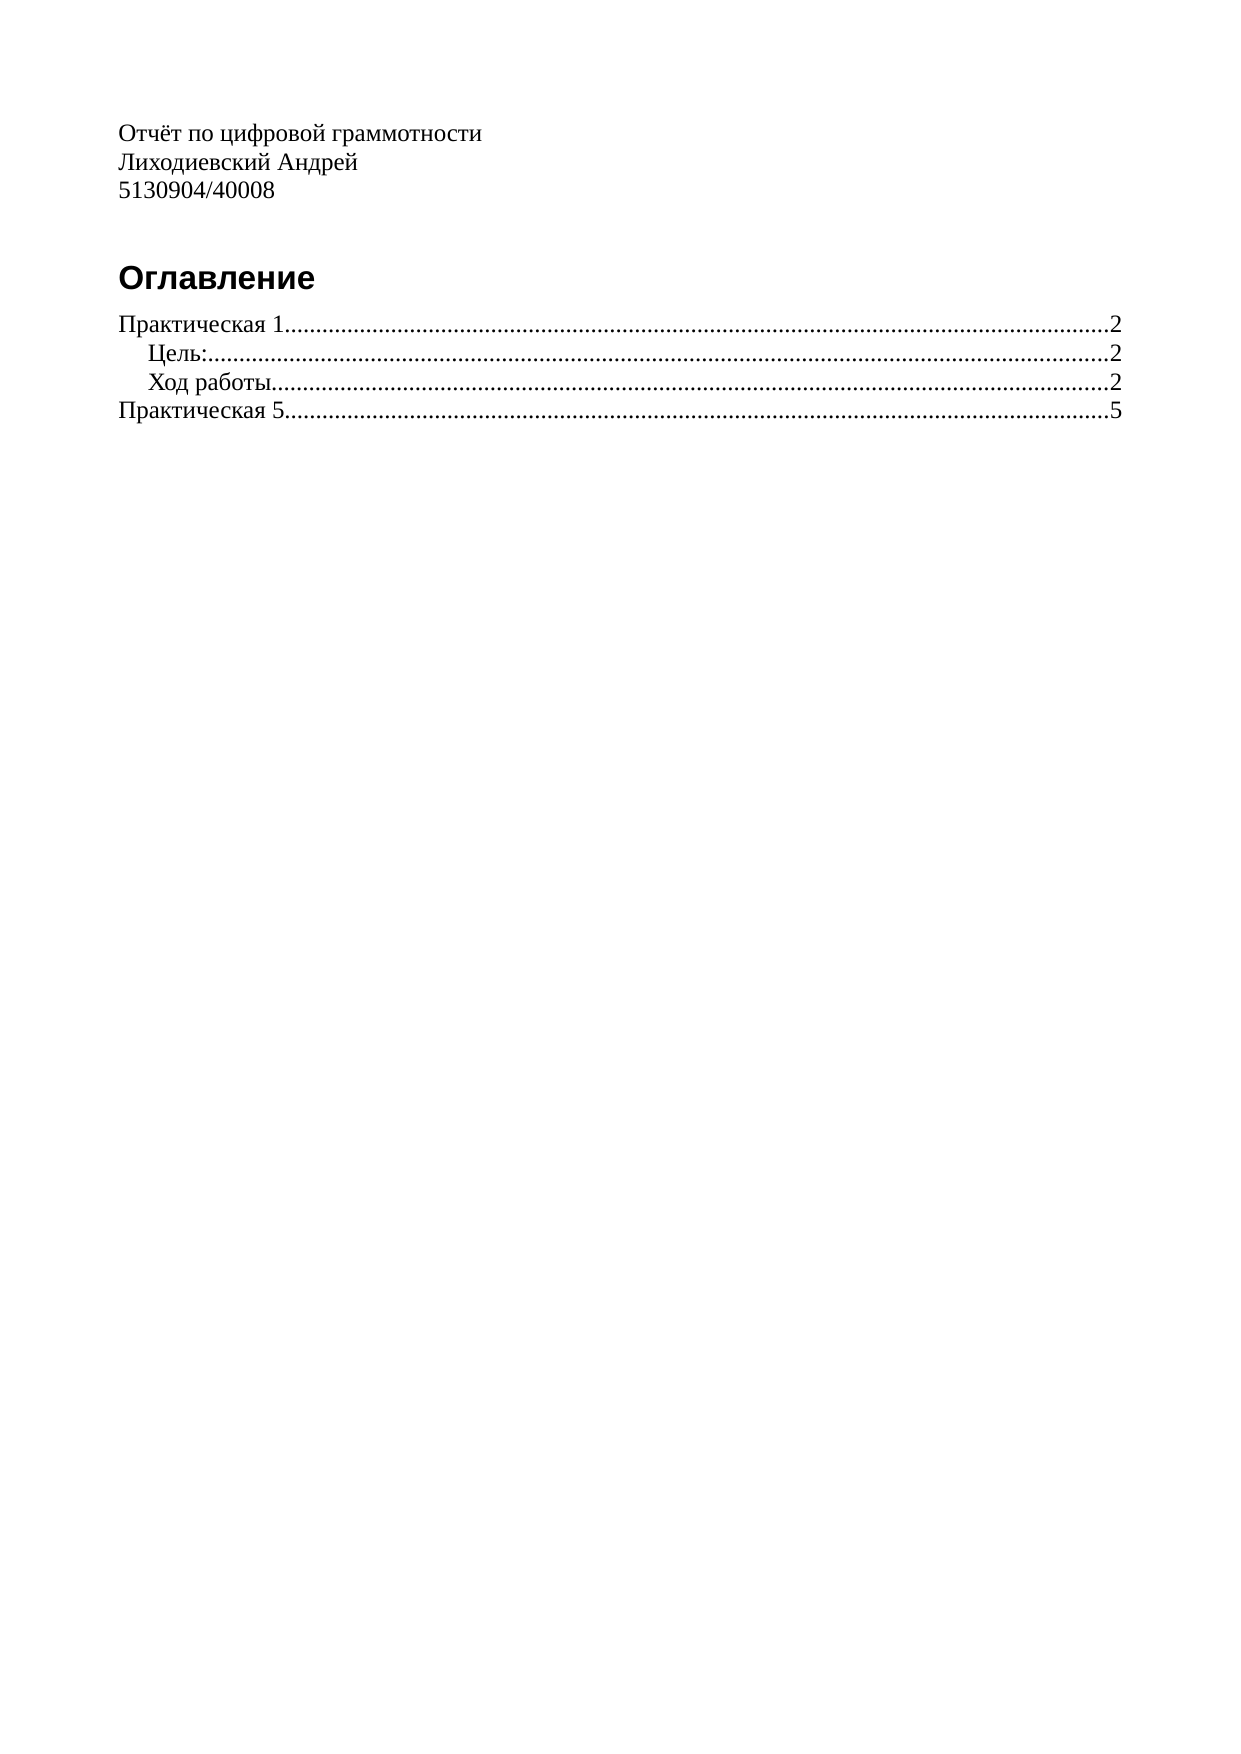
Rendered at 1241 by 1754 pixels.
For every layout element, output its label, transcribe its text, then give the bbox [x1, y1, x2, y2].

text Практическая 1 2 [118, 309, 1122, 338]
text Лиходиевский Андрей [118, 147, 1122, 176]
text Практическая 5 5 [118, 395, 1122, 424]
text Цель: 2 [148, 338, 1122, 367]
text Отчёт по цифровой граммотности [118, 118, 1122, 147]
subtitle Оглавление [118, 258, 1122, 297]
text 5130904/40008 [118, 176, 1122, 204]
text Ход работы 2 [148, 367, 1122, 395]
